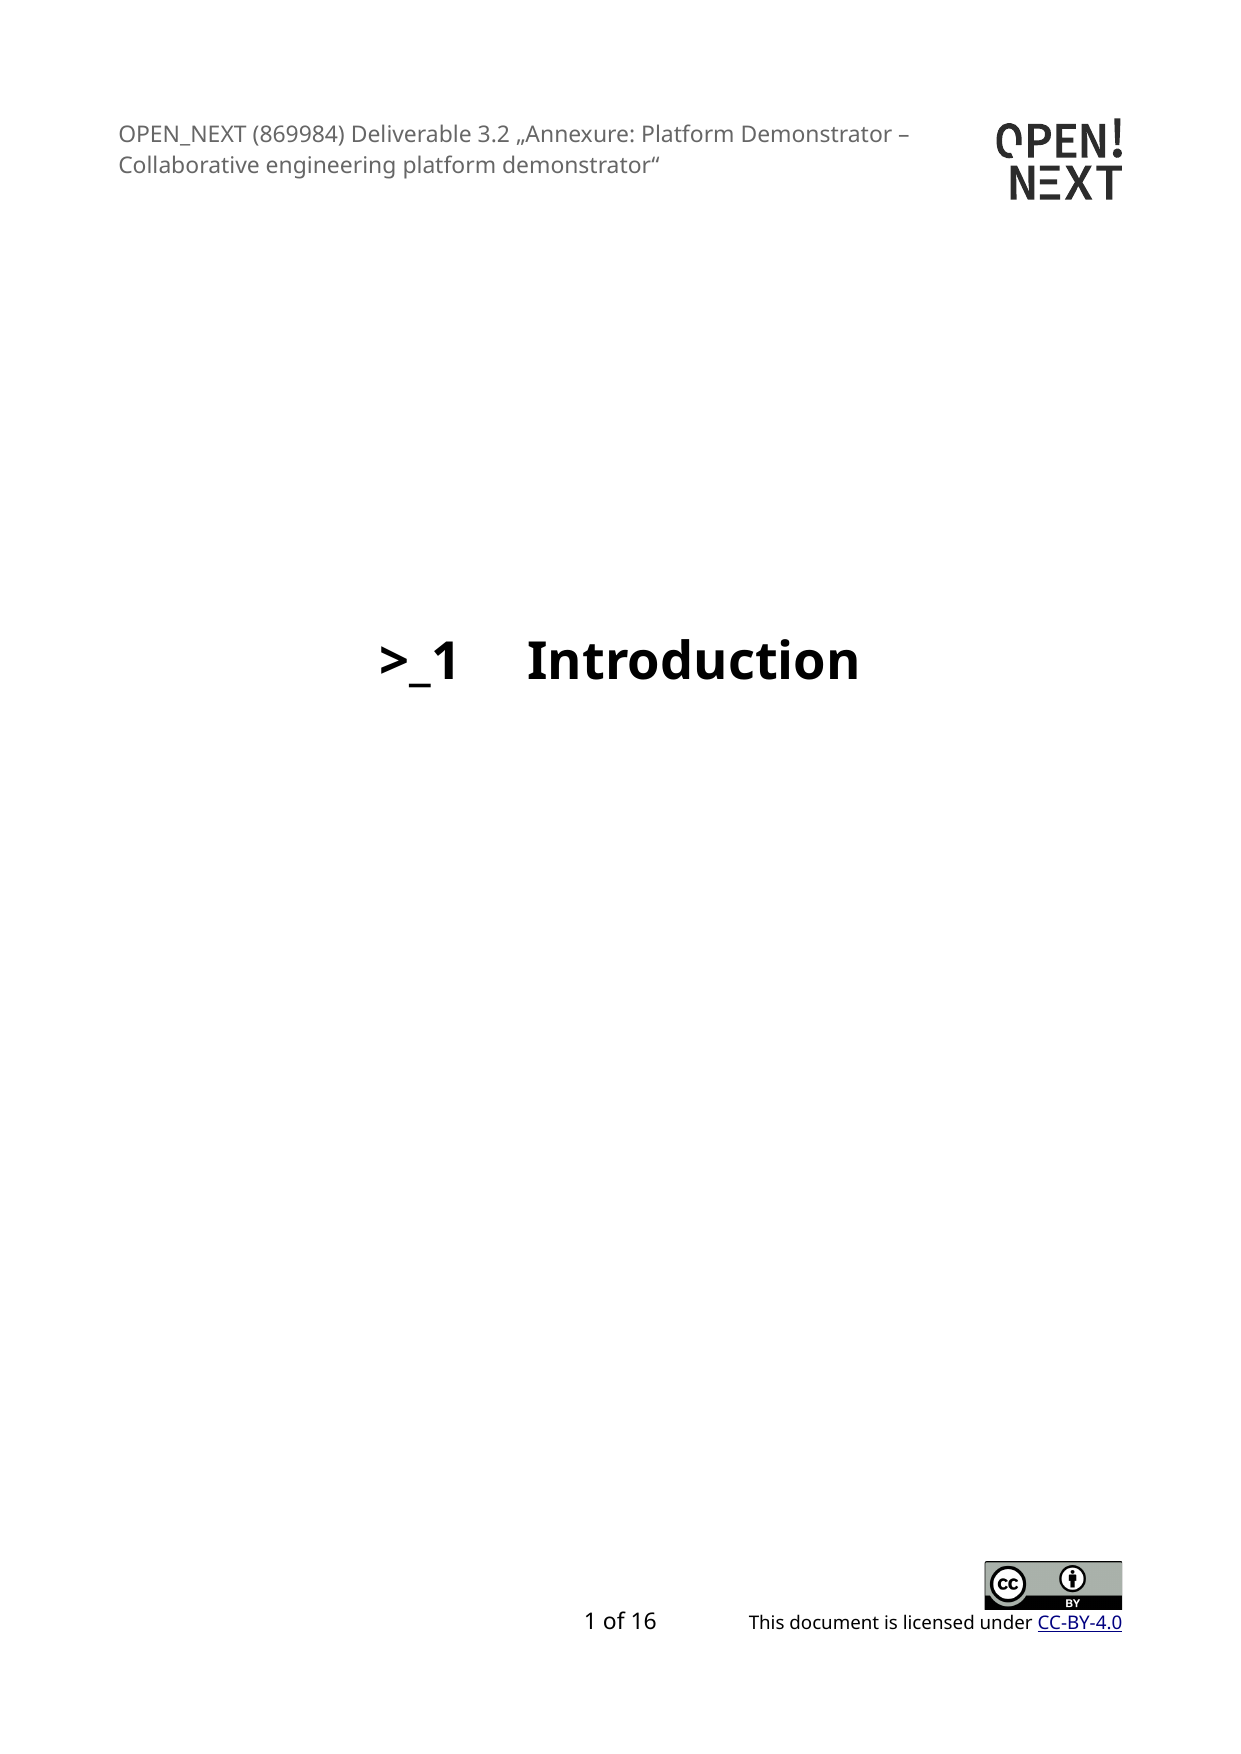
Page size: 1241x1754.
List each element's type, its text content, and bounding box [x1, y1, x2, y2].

picture [984, 1561, 1123, 1610]
subtitle Introduction [118, 623, 1122, 695]
